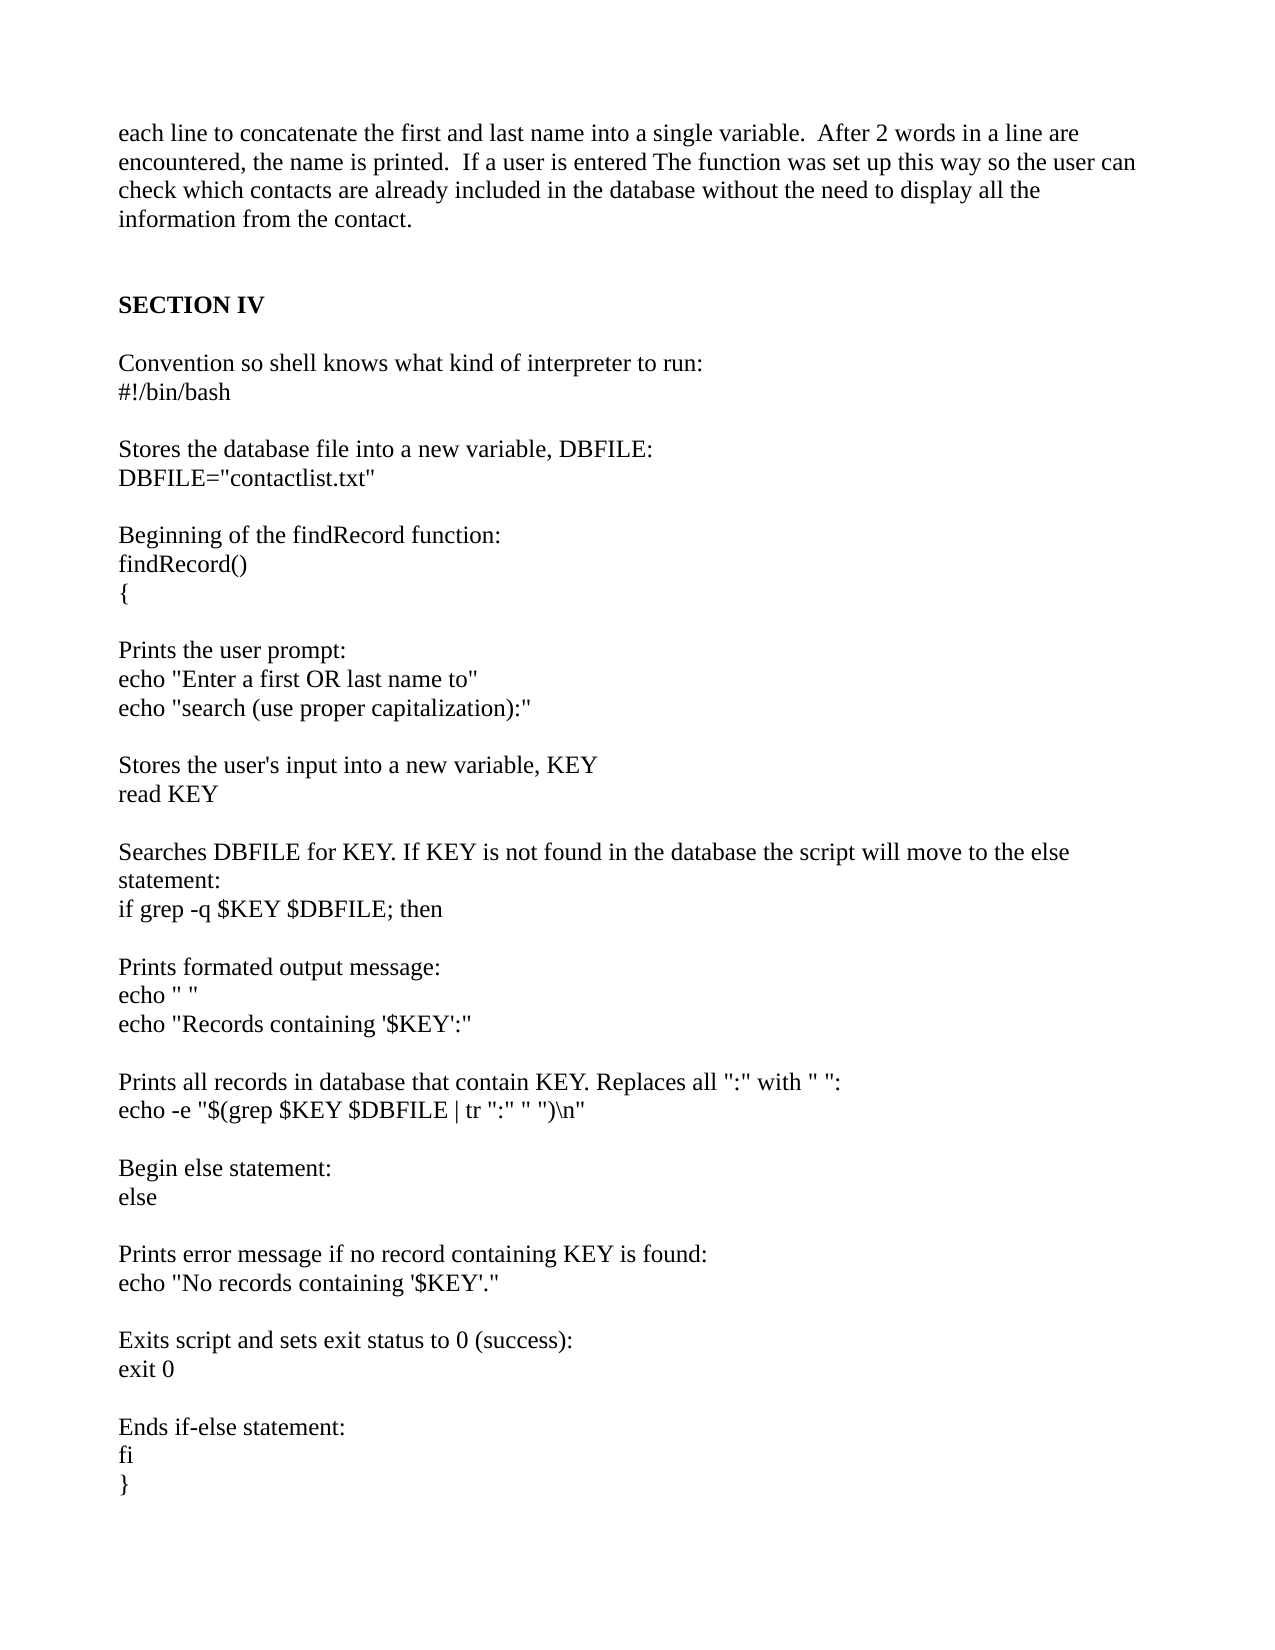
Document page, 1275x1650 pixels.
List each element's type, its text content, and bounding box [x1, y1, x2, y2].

text echo "search (use proper capitalization):" [118, 693, 1157, 722]
text echo "No records containing '$KEY'." [118, 1268, 1157, 1297]
text if grep -q $KEY $DBFILE; then [118, 894, 1157, 923]
text Prints all records in database that contain KEY. Replaces all ":" with " ": [118, 1067, 1157, 1096]
text echo " " [118, 981, 1157, 1009]
text each line to concatenate the first and last name into a single variable. After 2 words in a line are encountered, the name is printed. If a user is entered The function was set up this way so the user can check which contacts are already included in the database without the need to display all the information from the contact. [118, 118, 1157, 233]
text Beginning of the findRecord function: [118, 521, 1157, 549]
text SECTION IV [118, 291, 1157, 319]
text Stores the database file into a new variable, DBFILE: [118, 434, 1157, 463]
text Exits script and sets exit status to 0 (success): [118, 1326, 1157, 1354]
text Ends if-else statement: [118, 1412, 1157, 1441]
text #!/bin/bash [118, 377, 1157, 406]
text Prints formated output message: [118, 952, 1157, 981]
text Stores the user's input into a new variable, KEY [118, 751, 1157, 779]
text findRecord() [118, 549, 1157, 578]
text Searches DBFILE for KEY. If KEY is not found in the database the script will move to the else statement: [118, 837, 1157, 894]
text DBFILE="contactlist.txt" [118, 463, 1157, 492]
text echo "Enter a first OR last name to" [118, 664, 1157, 693]
text Begin else statement: [118, 1153, 1157, 1182]
text exit 0 [118, 1354, 1157, 1383]
text fi [118, 1441, 1157, 1469]
text } [118, 1469, 1157, 1498]
text echo "Records containing '$KEY':" [118, 1009, 1157, 1038]
text echo -e "$(grep $KEY $DBFILE | tr ":" " ")\n" [118, 1096, 1157, 1124]
text Prints the user prompt: [118, 636, 1157, 664]
text Prints error message if no record containing KEY is found: [118, 1239, 1157, 1268]
text else [118, 1182, 1157, 1211]
text Convention so shell knows what kind of interpreter to run: [118, 348, 1157, 377]
text { [118, 578, 1157, 607]
text read KEY [118, 779, 1157, 808]
